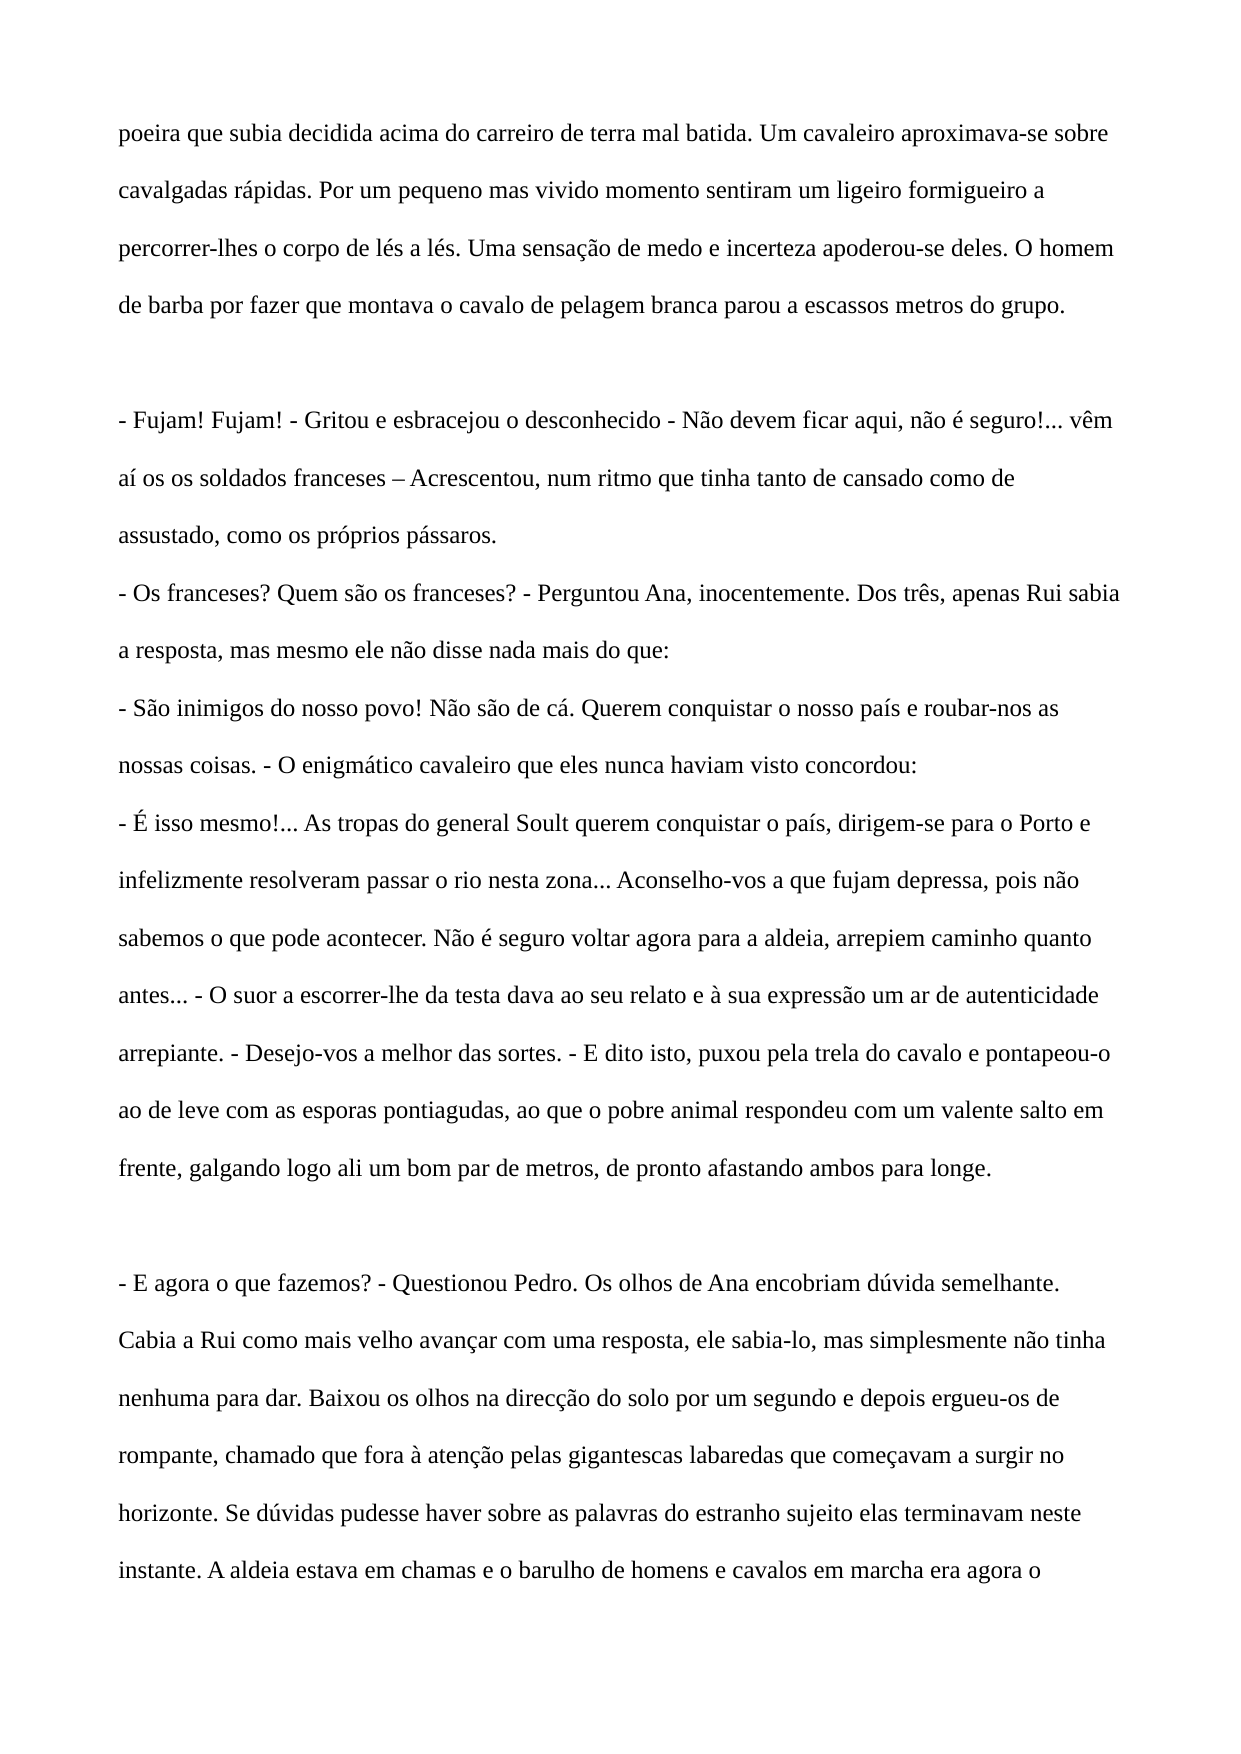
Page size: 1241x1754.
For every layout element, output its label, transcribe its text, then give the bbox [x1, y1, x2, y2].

text - Fujam! Fujam! - Gritou e esbracejou o desconhecido - Não devem ficar aqui, não é seguro!... vêm aí os os soldados franceses – Acrescentou, num ritmo que tinha tanto de cansado como de assustado, como os próprios pássaros. [118, 406, 1122, 549]
text - Os franceses? Quem são os franceses? - Perguntou Ana, inocentemente. Dos três, apenas Rui sabia a resposta, mas mesmo ele não disse nada mais do que: [118, 578, 1122, 664]
text poeira que subia decidida acima do carreiro de terra mal batida. Um cavaleiro aproximava-se sobre cavalgadas rápidas. Por um pequeno mas vivido momento sentiram um ligeiro formigueiro a percorrer-lhes o corpo de lés a lés. Uma sensação de medo e incerteza apoderou-se deles. O homem de barba por fazer que montava o cavalo de pelagem branca parou a escassos metros do grupo. [118, 118, 1122, 319]
text - São inimigos do nosso povo! Não são de cá. Querem conquistar o nosso país e roubar-nos as nossas coisas. - O enigmático cavaleiro que eles nunca haviam visto concordou: [118, 693, 1122, 779]
text - É isso mesmo!... As tropas do general Soult querem conquistar o país, dirigem-se para o Porto e infelizmente resolveram passar o rio nesta zona... Aconselho-vos a que fujam depressa, pois não sabemos o que pode acontecer. Não é seguro voltar agora para a aldeia, arrepiem caminho quanto antes... - O suor a escorrer-lhe da testa dava ao seu relato e à sua expressão um ar de autenticidade arrepiante. - Desejo-vos a melhor das sortes. - E dito isto, puxou pela trela do cavalo e pontapeou-o ao de leve com as esporas pontiagudas, ao que o pobre animal respondeu com um valente salto em frente, galgando logo ali um bom par de metros, de pronto afastando ambos para longe. [118, 808, 1122, 1182]
text - E agora o que fazemos? - Questionou Pedro. Os olhos de Ana encobriam dúvida semelhante. Cabia a Rui como mais velho avançar com uma resposta, ele sabia-lo, mas simplesmente não tinha nenhuma para dar. Baixou os olhos na direcção do solo por um segundo e depois ergueu-os de rompante, chamado que fora à atenção pelas gigantescas labaredas que começavam a surgir no horizonte. Se dúvidas pudesse haver sobre as palavras do estranho sujeito elas terminavam neste instante. A aldeia estava em chamas e o barulho de homens e cavalos em marcha era agora o [118, 1268, 1122, 1584]
